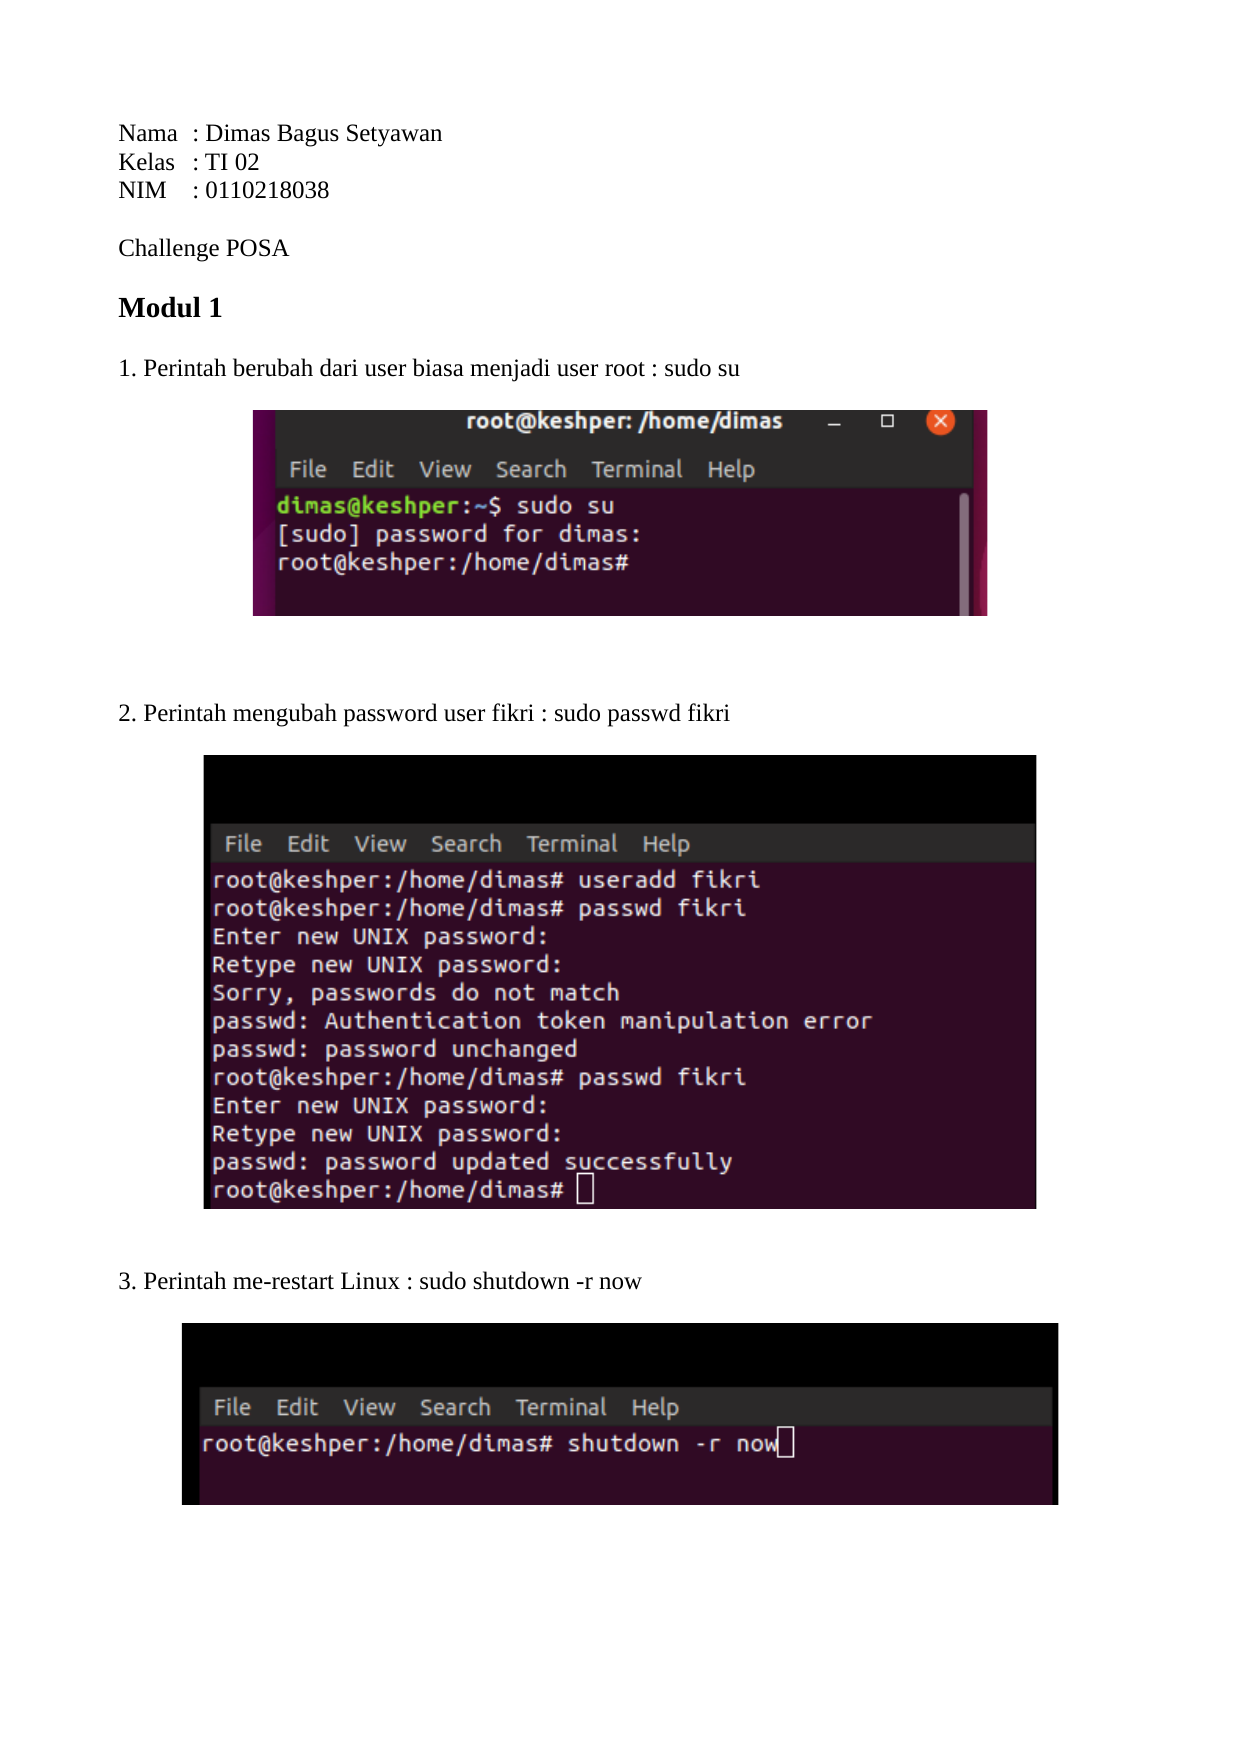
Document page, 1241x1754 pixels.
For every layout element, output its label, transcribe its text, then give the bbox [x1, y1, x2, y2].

text Modul 1 [118, 291, 1122, 324]
picture [252, 410, 988, 616]
picture [203, 755, 1037, 1209]
picture [181, 1323, 1059, 1505]
text 3. Perintah me-restart Linux : sudo shutdown -r now [118, 1266, 1122, 1295]
text Kelas : TI 02 [118, 147, 1122, 176]
text Challenge POSA [118, 233, 1122, 262]
text Nama : Dimas Bagus Setyawan [118, 118, 1122, 147]
text 1. Perintah berubah dari user biasa menjadi user root : sudo su [118, 353, 1122, 382]
text NIM : 0110218038 [118, 176, 1122, 204]
text 2. Perintah mengubah password user fikri : sudo passwd fikri [118, 698, 1122, 727]
